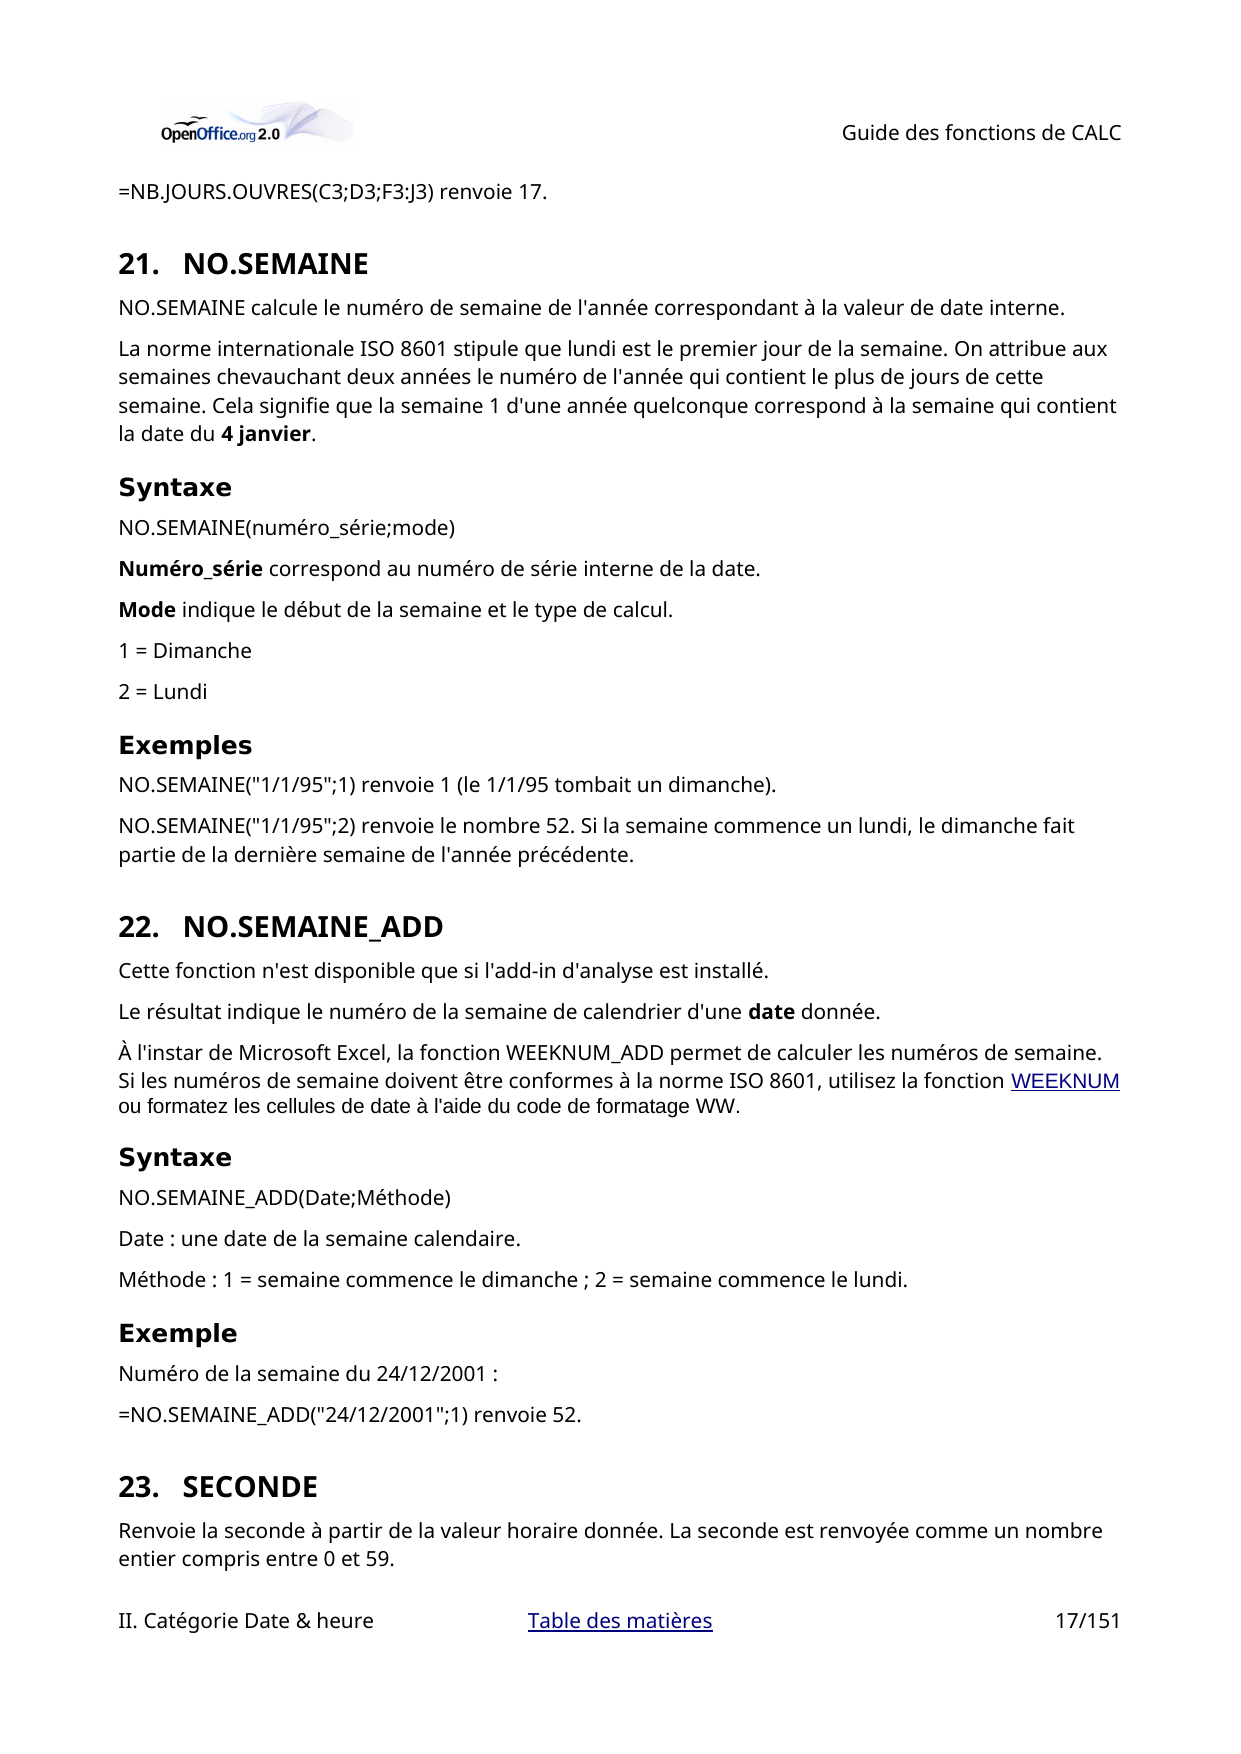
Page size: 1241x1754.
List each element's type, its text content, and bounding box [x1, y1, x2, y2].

text Cette fonction n'est disponible que si l'add-in d'analyse est installé. [118, 956, 1122, 984]
subtitle Syntaxe [118, 473, 1122, 502]
text Numéro de la semaine du 24/12/2001 : [118, 1359, 1122, 1387]
text 1 = Dimanche [118, 636, 1122, 664]
subtitle SECONDE [118, 1466, 1122, 1506]
subtitle Syntaxe [118, 1143, 1122, 1173]
subtitle Exemples [118, 731, 1122, 760]
text Mode indique le début de la semaine et le type de calcul. [118, 595, 1122, 623]
text Le résultat indique le numéro de la semaine de calendrier d'une date donnée. [118, 997, 1122, 1025]
text La norme internationale ISO 8601 stipule que lundi est le premier jour de la semaine. On attribue aux semaines chevauchant deux années le numéro de l'année qui contient le plus de jours de cette semaine. Cela signifie que la semaine 1 d'une année quelconque correspond à la semaine qui contient la date du 4 janvier. [118, 334, 1122, 448]
text 2 = Lundi [118, 677, 1122, 705]
text Numéro_série correspond au numéro de série interne de la date. [118, 554, 1122, 582]
subtitle NO.SEMAINE [118, 243, 1122, 283]
text =NB.JOURS.OUVRES(C3;D3;F3:J3) renvoie 17. [118, 177, 1122, 206]
text =NO.SEMAINE_ADD("24/12/2001";1) renvoie 52. [118, 1400, 1122, 1428]
text NO.SEMAINE("1/1/95";2) renvoie le nombre 52. Si la semaine commence un lundi, le dimanche fait partie de la dernière semaine de l'année précédente. [118, 812, 1122, 868]
text Renvoie la seconde à partir de la valeur horaire donnée. La seconde est renvoyée comme un nombre entier compris entre 0 et 59. [118, 1516, 1122, 1573]
text NO.SEMAINE_ADD(Date;Méthode) [118, 1183, 1122, 1212]
text À l'instar de Microsoft Excel, la fonction WEEKNUM_ADD permet de calculer les numéros de semaine. Si les numéros de semaine doivent être conformes à la norme ISO 8601, utilisez la fonction WEEKNUM ou formatez les cellules de date à l'aide du code de formatage WW. [118, 1038, 1122, 1118]
subtitle Exemple [118, 1319, 1122, 1348]
text Date : une date de la semaine calendaire. [118, 1224, 1122, 1253]
text NO.SEMAINE calcule le numéro de semaine de l'année correspondant à la valeur de date interne. [118, 293, 1122, 322]
text NO.SEMAINE(numéro_série;mode) [118, 513, 1122, 542]
subtitle NO.SEMAINE_ADD [118, 906, 1122, 946]
text NO.SEMAINE("1/1/95";1) renvoie 1 (le 1/1/95 tombait un dimanche). [118, 771, 1122, 799]
text Méthode : 1 = semaine commence le dimanche ; 2 = semaine commence le lundi. [118, 1265, 1122, 1294]
